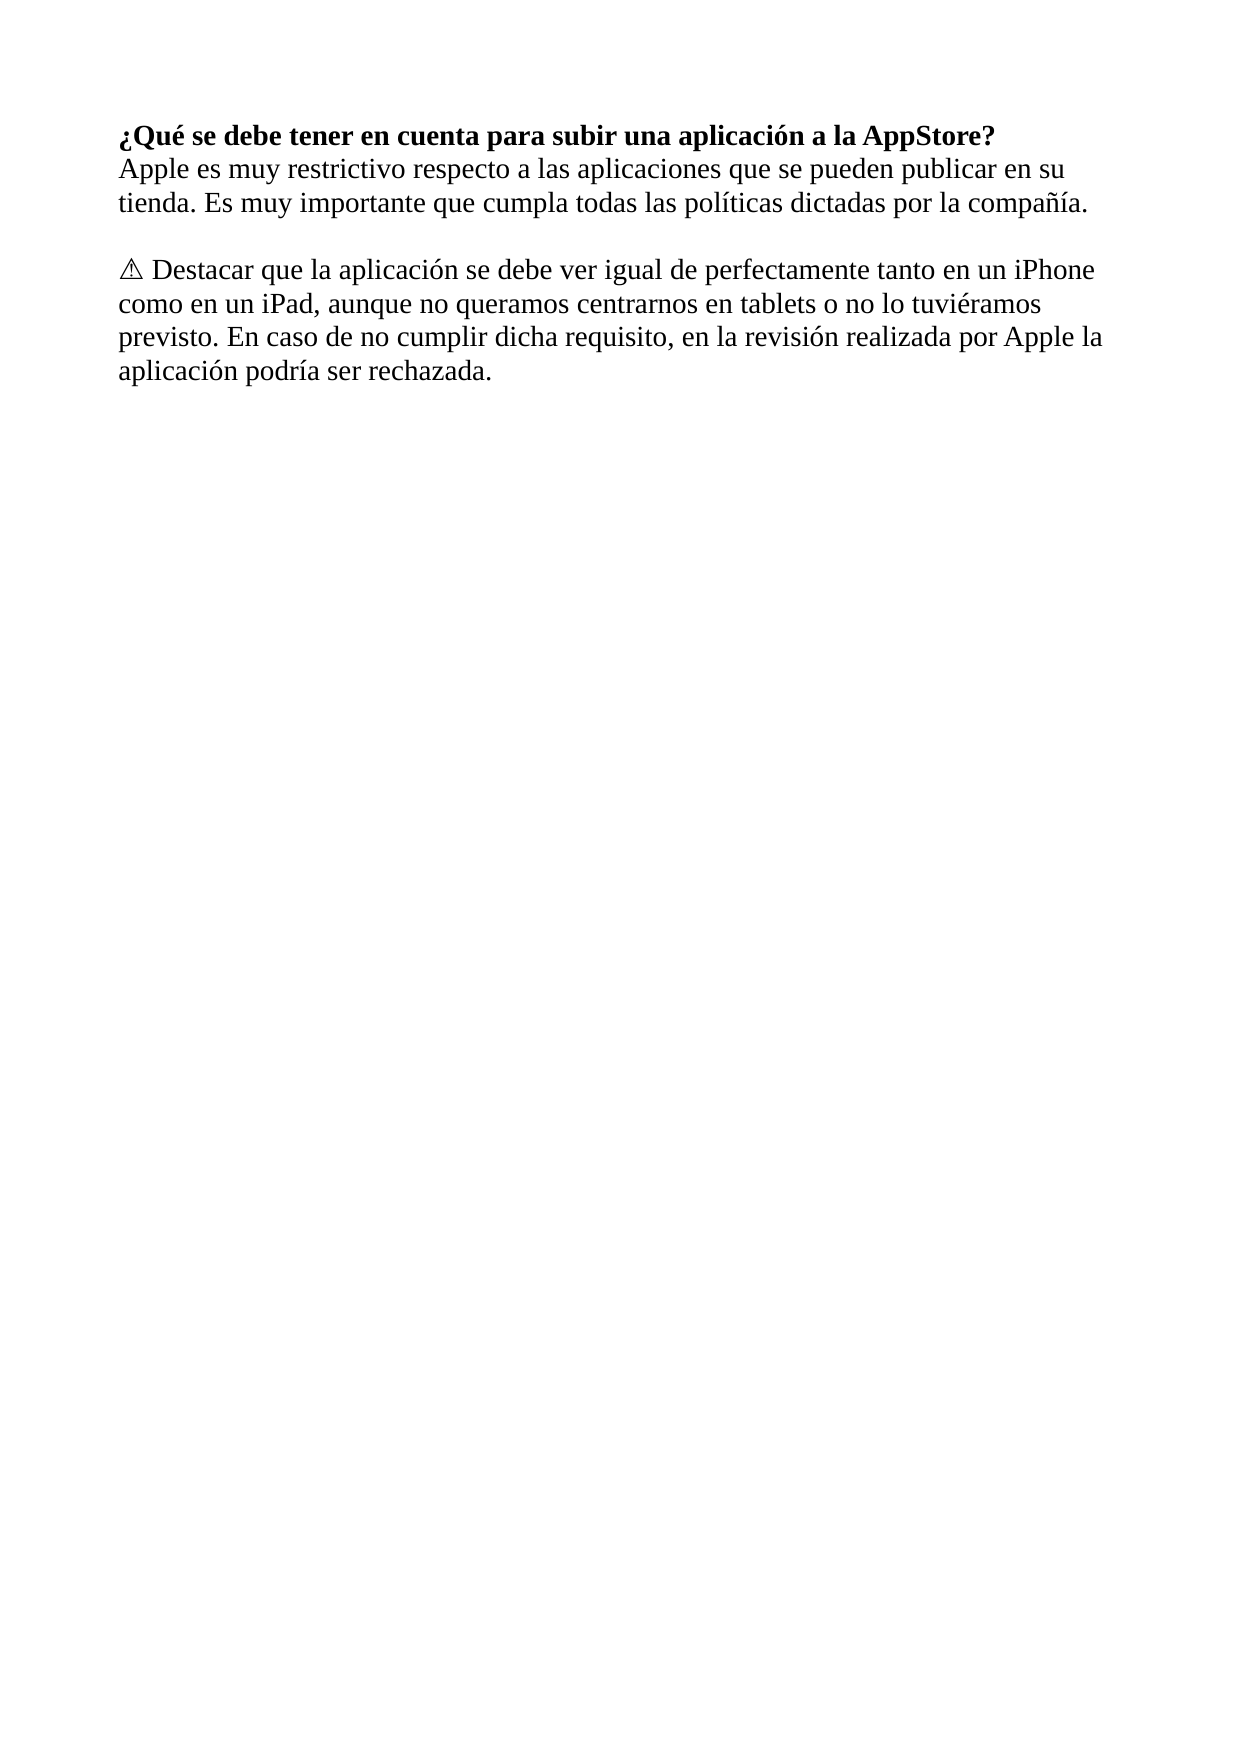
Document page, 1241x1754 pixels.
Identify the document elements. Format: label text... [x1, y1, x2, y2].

text ¿Qué se debe tener en cuenta para subir una aplicación a la AppStore? [118, 118, 1122, 152]
text Apple es muy restrictivo respecto a las aplicaciones que se pueden publicar en su tienda. Es muy importante que cumpla todas las políticas dictadas por la compañía. [118, 152, 1122, 219]
table_header ⚠️ Destacar que la aplicación se debe ver igual de perfectamente tanto en un iPhone como en un iPad, aunque no queramos centrarnos en tablets o no lo tuviéramos previsto. En caso de no cumplir dicha requisito, en la revisión realizada por Apple la aplicación podría ser rechazada. [118, 252, 1122, 386]
